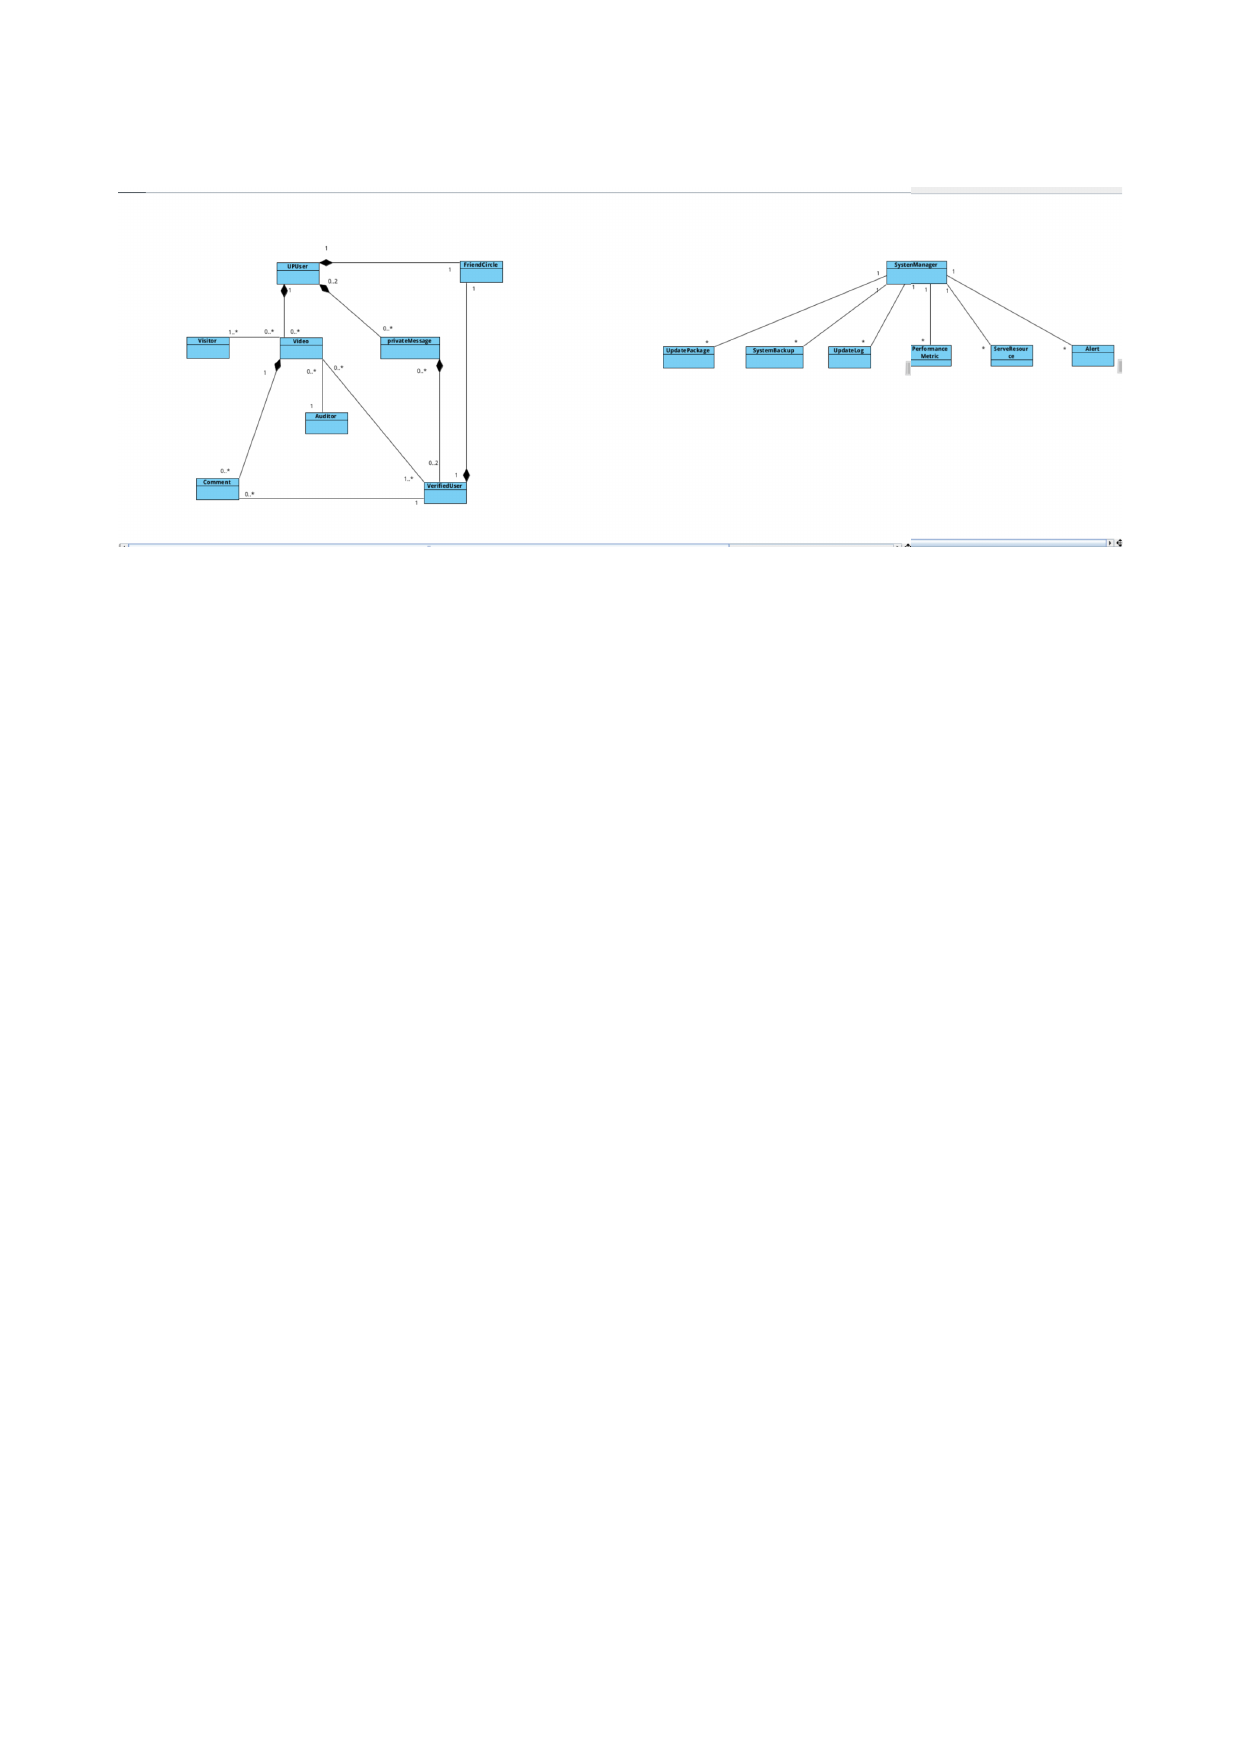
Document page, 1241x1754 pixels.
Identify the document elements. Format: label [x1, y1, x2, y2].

picture [118, 187, 1123, 547]
